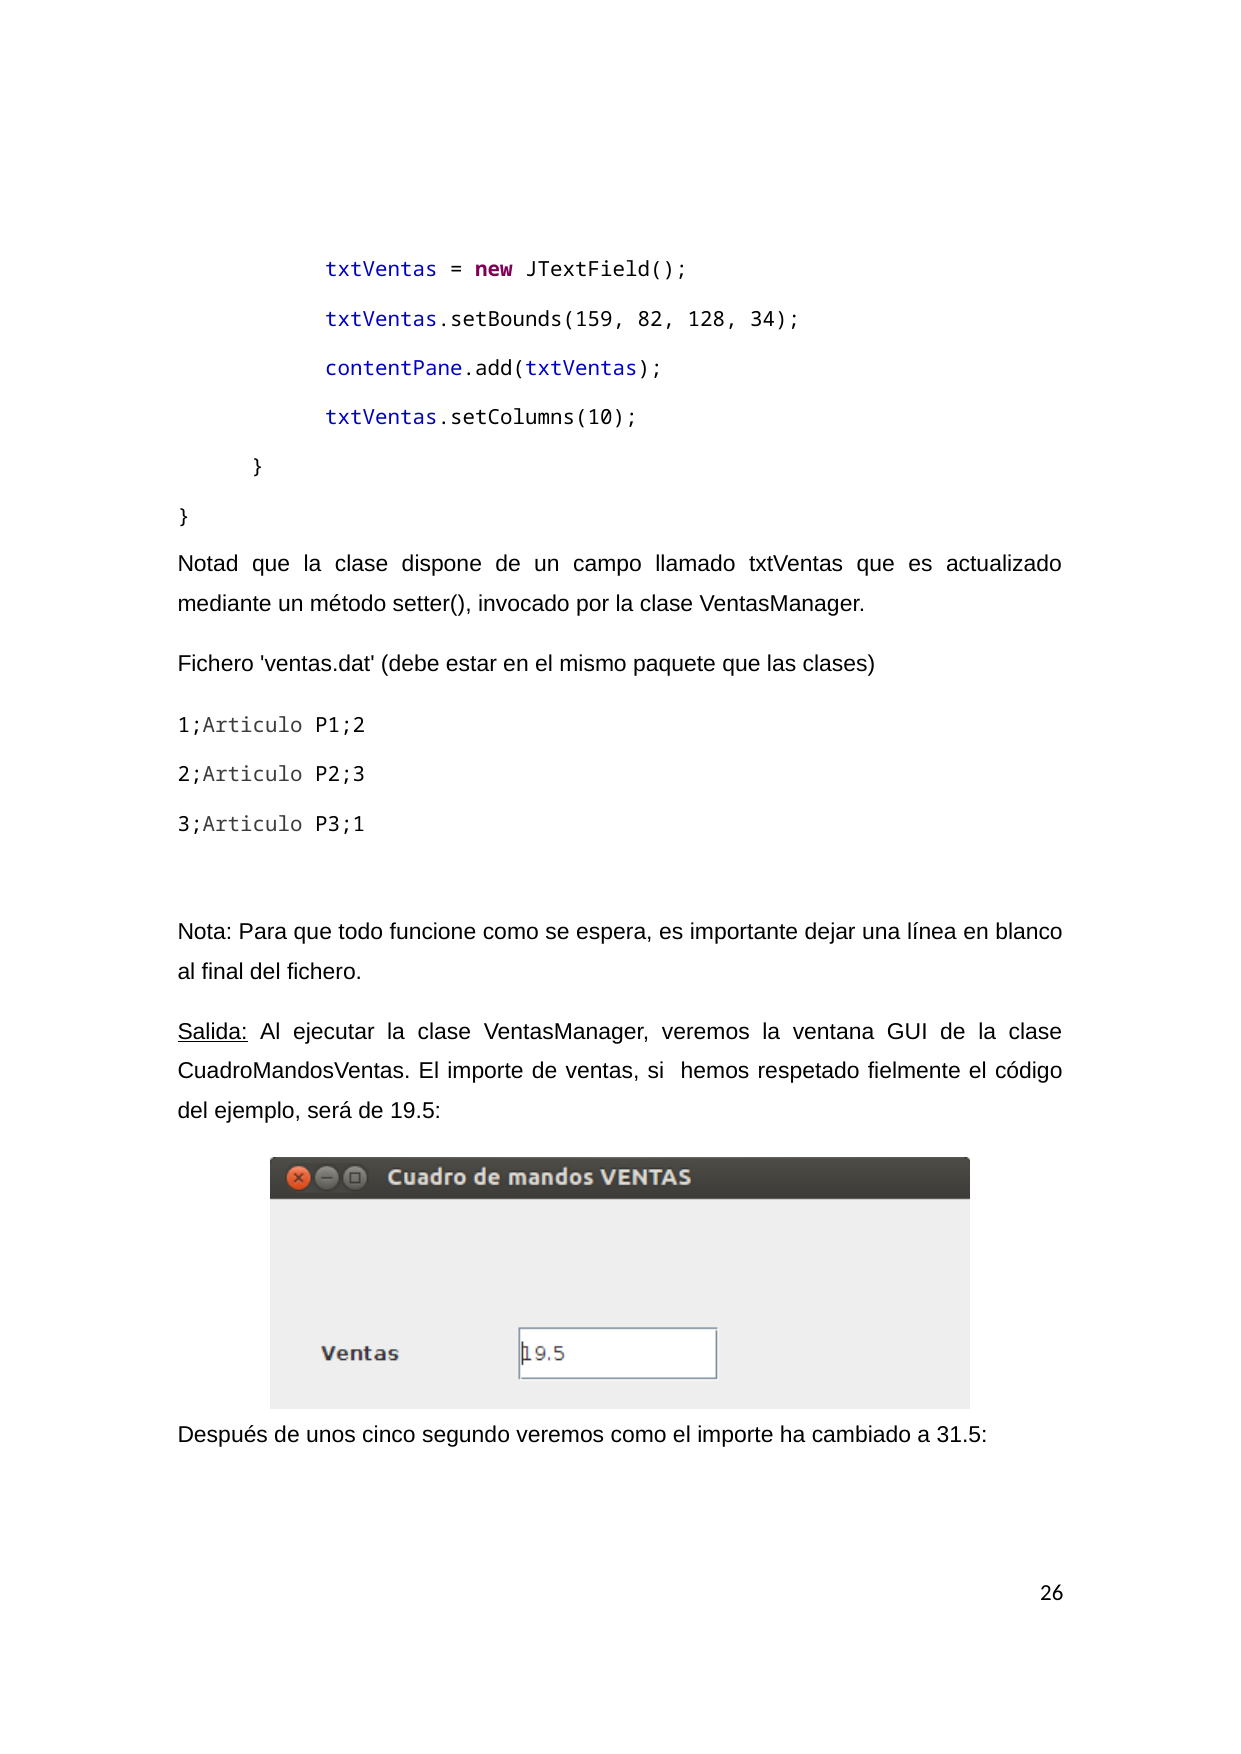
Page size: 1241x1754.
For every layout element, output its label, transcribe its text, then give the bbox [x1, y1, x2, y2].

text Después de unos cinco segundo veremos como el importe ha cambiado a 31.5: [177, 1157, 1063, 1448]
text 1;Articulo P1;2 [177, 710, 1063, 738]
text txtVentas.setColumns(10); [177, 402, 1063, 431]
text contentPane.add(txtVentas); [177, 353, 1063, 381]
text txtVentas = new JTextField(); [177, 254, 1063, 283]
text Fichero 'ventas.dat' (debe estar en el mismo paquete que las clases) [177, 650, 1063, 676]
text Notad que la clase dispone de un campo llamado txtVentas que es actualizado mediante un método setter(), invocado por la clase VentasManager. [177, 550, 1063, 616]
text Nota: Para que todo funcione como se espera, es importante dejar una línea en blanco al final del fichero. [177, 918, 1063, 984]
text 3;Articulo P3;1 [177, 809, 1063, 837]
text Salida: Al ejecutar la clase VentasManager, veremos la ventana GUI de la clase CuadroMandosVentas. El importe de ventas, si hemos respetado fielmente el código del ejemplo, será de 19.5: [177, 1018, 1063, 1123]
text 2;Articulo P2;3 [177, 759, 1063, 788]
text } [177, 451, 1063, 480]
picture [270, 1157, 970, 1409]
text } [177, 501, 1063, 529]
text txtVentas.setBounds(159, 82, 128, 34); [177, 304, 1063, 332]
